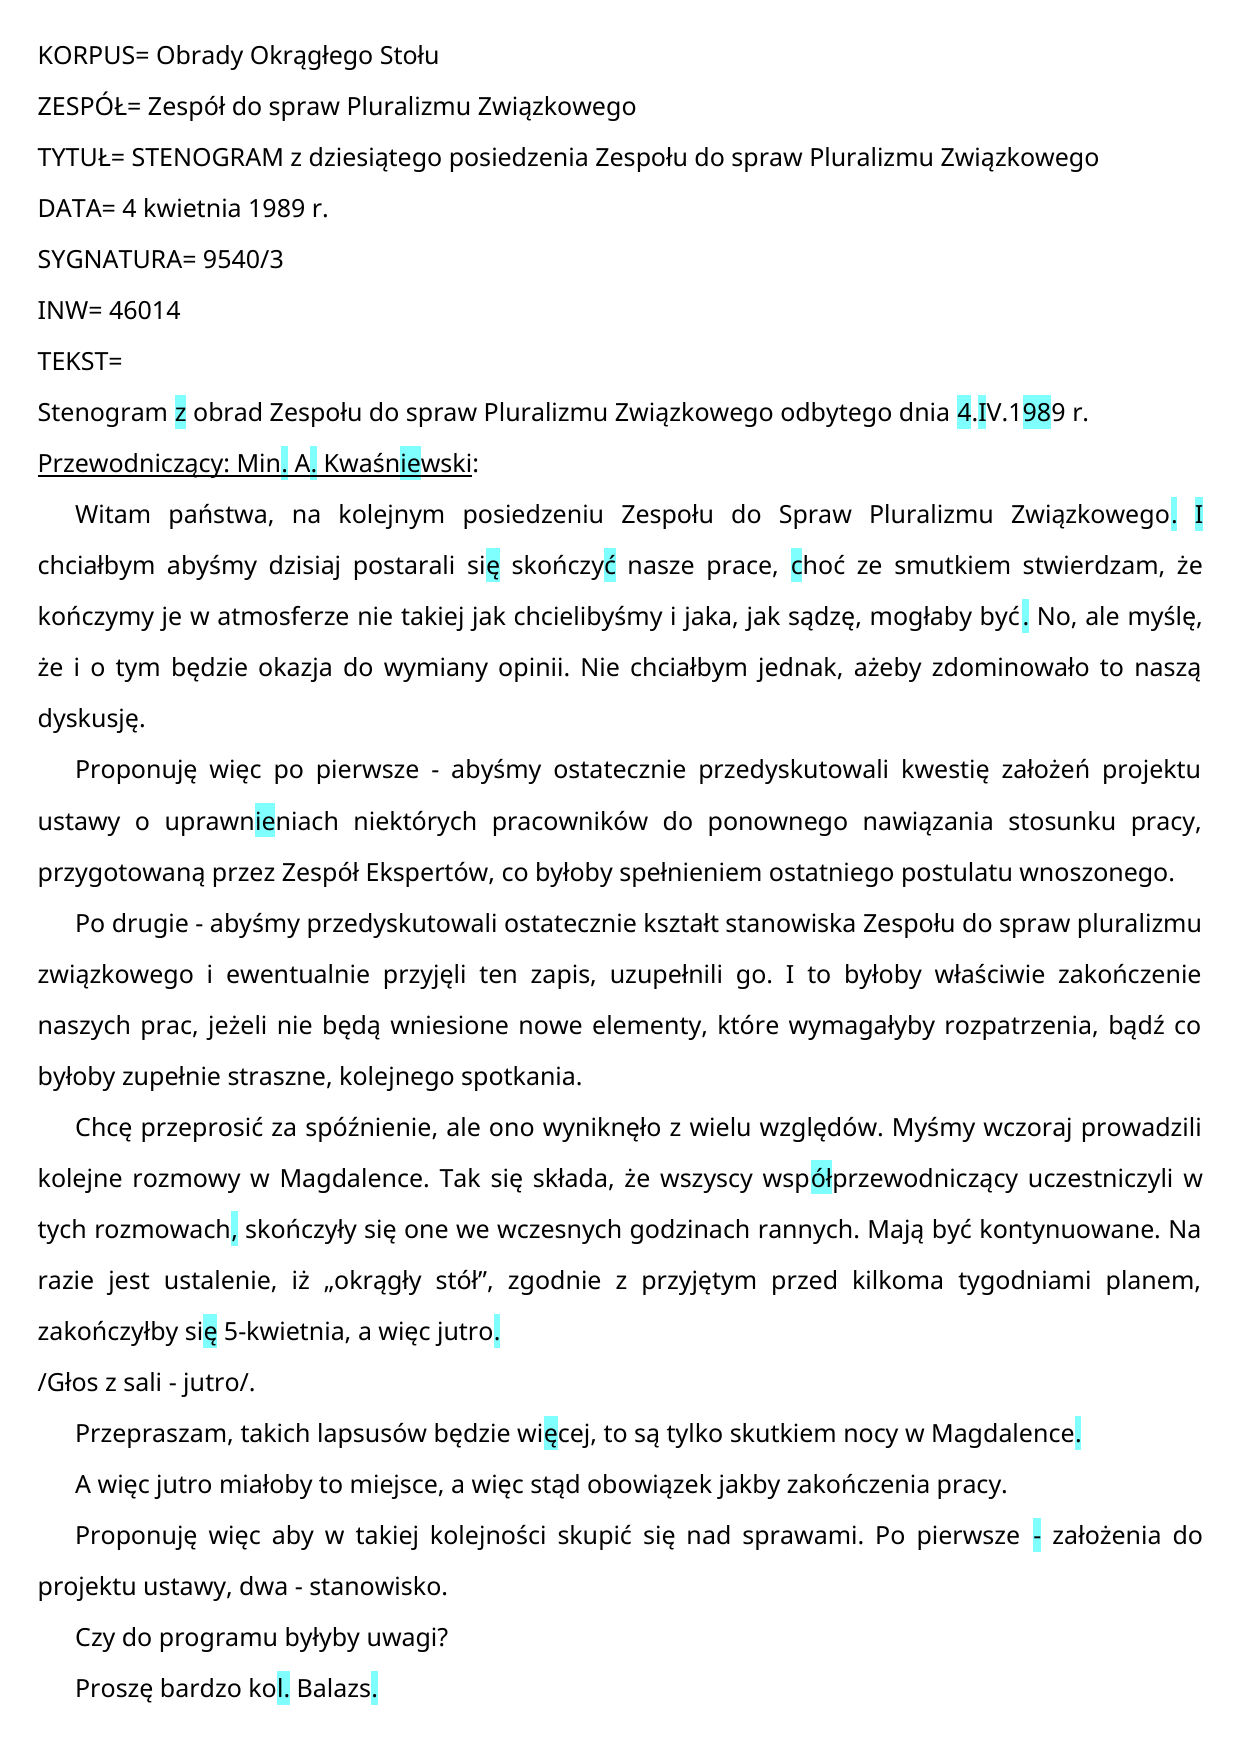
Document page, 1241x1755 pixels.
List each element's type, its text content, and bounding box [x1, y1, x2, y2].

text DATA= 4 kwietnia 1989 r. [37, 191, 1203, 225]
text /Głos z sali - jutro/. [37, 1364, 1203, 1399]
text ZESPÓŁ= Zespół do spraw Pluralizmu Związkowego [37, 88, 1203, 123]
text Czy do programu byłyby uwagi? [37, 1620, 1203, 1654]
text Proponuję więc po pierwsze - abyśmy ostatecznie przedyskutowali kwestię założeń projektu ustawy o uprawnieniach niektórych pracowników do ponownego nawiązania stosunku pracy, przygotowaną przez Zespół Ekspertów, co byłoby spełnieniem ostatniego postulatu wnoszonego. [37, 752, 1203, 888]
text Chcę przeprosić za spóźnienie, ale ono wyniknęło z wielu względów. Myśmy wczoraj prowadzili kolejne rozmowy w Magdalence. Tak się składa, że wszyscy współprzewodniczący uczestniczyli w tych rozmowach, skończyły się one we wczesnych godzinach rannych. Mają być kontynuowane. Na razie jest ustalenie, iż „okrągły stół”, zgodnie z przyjętym przed kilkoma tygodniami planem, zakończyłby się 5-kwietnia, a więc jutro. [37, 1109, 1203, 1348]
text Witam państwa, na kolejnym posiedzeniu Zespołu do Spraw Pluralizmu Związkowego. I chciałbym abyśmy dzisiaj postarali się skończyć nasze prace, choć ze smutkiem stwierdzam, że kończymy je w atmosferze nie takiej jak chcielibyśmy i jaka, jak sądzę, mogłaby być. No, ale myślę, że i o tym będzie okazja do wymiany opinii. Nie chciałbym jednak, ażeby zdominowało to naszą dyskusję. [37, 497, 1203, 735]
text Przepraszam, takich lapsusów będzie więcej, to są tylko skutkiem nocy w Magdalence. [37, 1416, 1203, 1450]
text SYGNATURA= 9540/3 [37, 242, 1203, 276]
text A więc jutro miałoby to miejsce, a więc stąd obowiązek jakby zakończenia pracy. [37, 1467, 1203, 1501]
text Proszę bardzo kol. Balazs. [37, 1671, 1203, 1705]
text INW= 46014 [37, 293, 1203, 327]
text Po drugie - abyśmy przedyskutowali ostatecznie kształt stanowiska Zespołu do spraw pluralizmu związkowego i ewentualnie przyjęli ten zapis, uzupełnili go. I to byłoby właściwie zakończenie naszych prac, jeżeli nie będą wniesione nowe elementy, które wymagałyby rozpatrzenia, bądź co byłoby zupełnie straszne, kolejnego spotkania. [37, 905, 1203, 1092]
text Przewodniczący: Min. A. Kwaśniewski: [37, 446, 1203, 480]
text Proponuję więc aby w takiej kolejności skupić się nad sprawami. Po pierwsze - założenia do projektu ustawy, dwa - stanowisko. [37, 1518, 1203, 1603]
text KORPUS= Obrady Okrągłego Stołu [37, 37, 1203, 72]
text TEKST= [37, 344, 1203, 378]
text Stenogram z obrad Zespołu do spraw Pluralizmu Związkowego odbytego dnia 4.IV.1989 r. [37, 395, 1203, 429]
text TYTUŁ= STENOGRAM z dziesiątego posiedzenia Zespołu do spraw Pluralizmu Związkowego [37, 139, 1203, 174]
